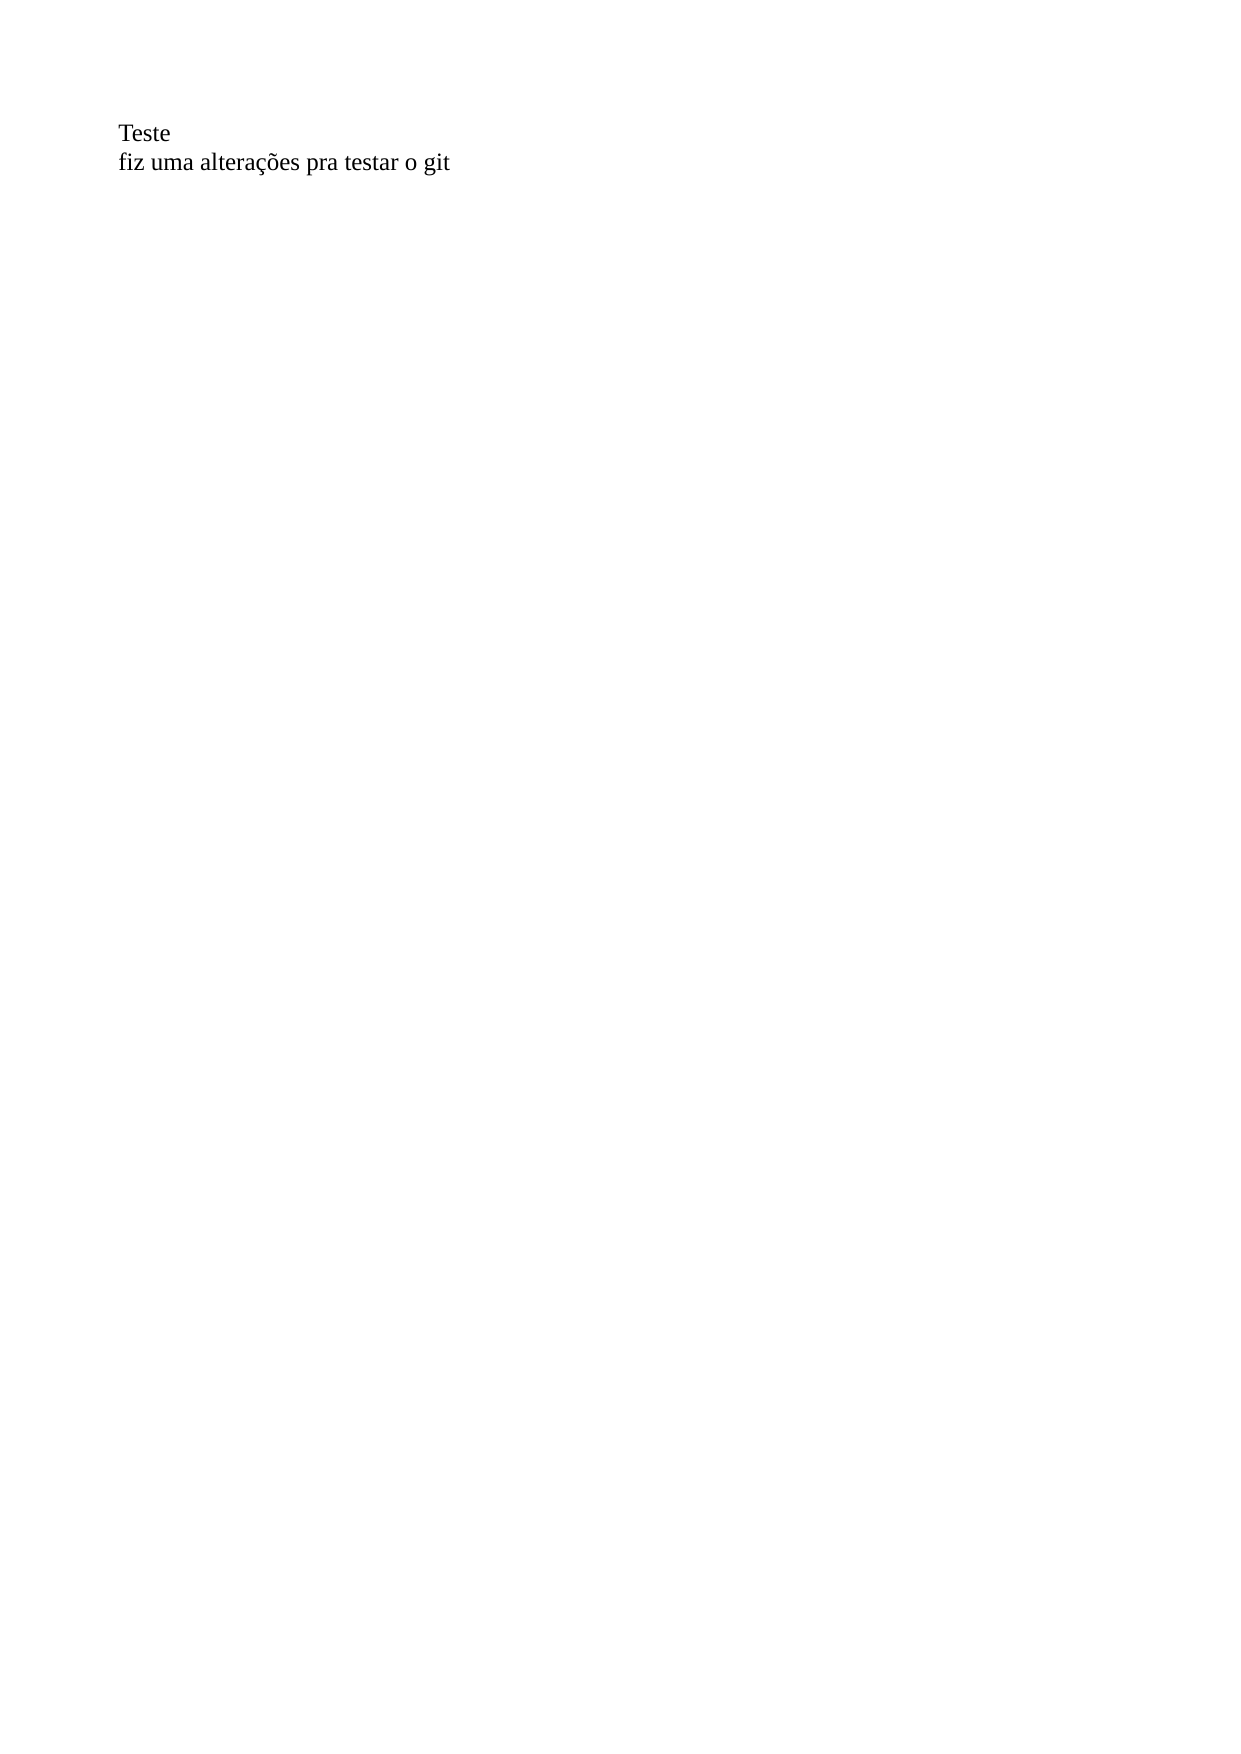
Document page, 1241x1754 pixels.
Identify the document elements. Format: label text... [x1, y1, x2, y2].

text Teste [118, 118, 1122, 147]
text fiz uma alterações pra testar o git [118, 147, 1122, 176]
